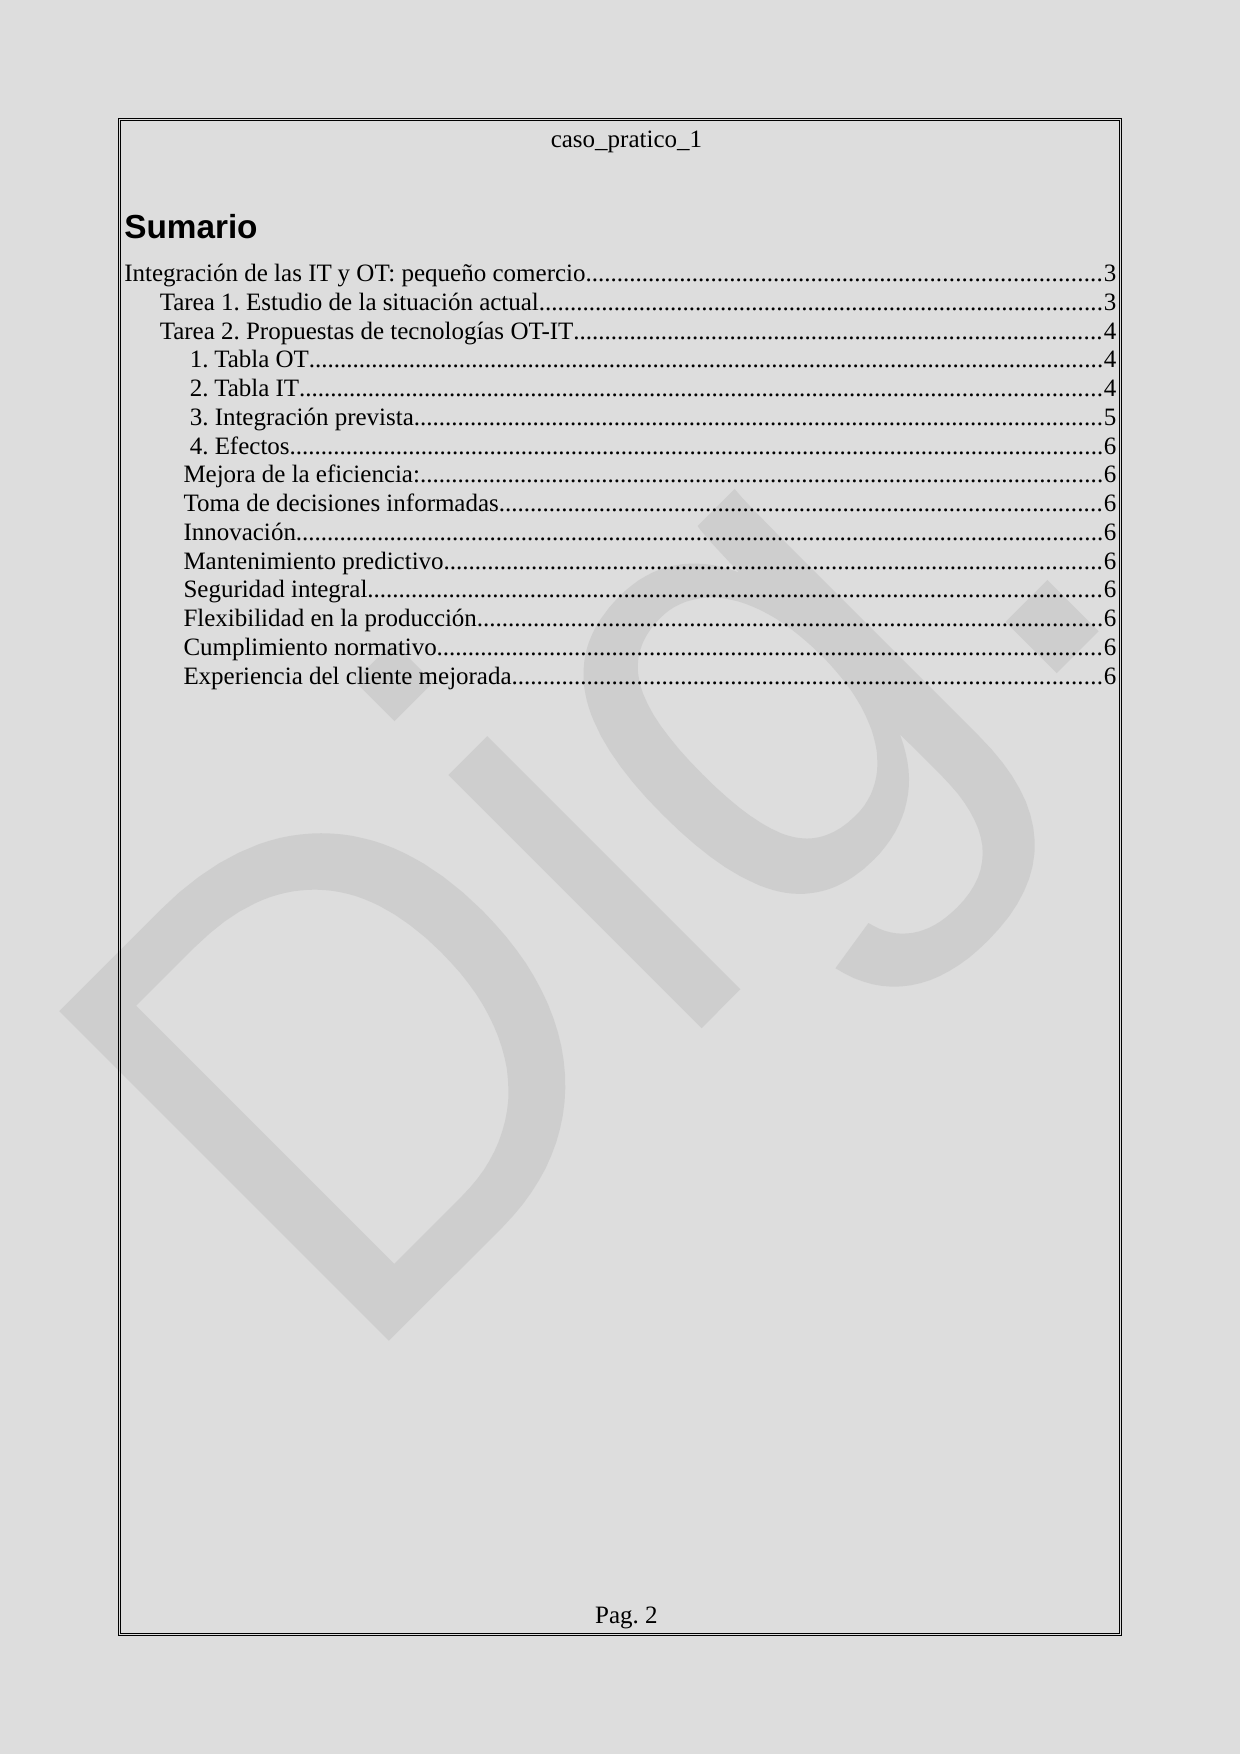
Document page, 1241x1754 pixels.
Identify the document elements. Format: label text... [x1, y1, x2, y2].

text Cumplimiento normativo 6 [877, 632, 1043, 661]
text Toma de decisiones informadas 6 [183, 488, 734, 517]
text Cumplimiento normativo 6 [1070, 632, 1116, 661]
text Cumplimiento normativo 6 [183, 632, 592, 661]
text Integración de las IT y OT: pequeño comercio 3 [124, 258, 1116, 287]
text 1. Tabla OT 4 [183, 344, 1116, 373]
text Experiencia del cliente mejorada 6 [183, 661, 373, 689]
text Mantenimiento predictivo 6 [183, 546, 736, 574]
text 2. Tabla IT 4 [183, 373, 1116, 402]
text Mantenimiento predictivo 6 [791, 546, 1116, 574]
text Innovación 6 [762, 517, 1116, 546]
text Innovación 6 [183, 517, 713, 546]
text Tarea 2. Propuestas de tecnologías OT-IT 4 [154, 316, 1116, 344]
text Seguridad integral 6 [819, 574, 1116, 603]
text Experiencia del cliente mejorada 6 [638, 661, 849, 689]
text Flexibilidad en la producción 6 [848, 603, 1023, 632]
text Toma de decisiones informadas 6 [735, 488, 1116, 517]
text Flexibilidad en la producción 6 [1072, 603, 1116, 632]
text Experiencia del cliente mejorada 6 [414, 661, 584, 689]
text Flexibilidad en la producción 6 [650, 603, 793, 632]
text Seguridad integral 6 [183, 574, 647, 603]
subtitle Sumario [124, 207, 1116, 246]
text Flexibilidad en la producción 6 [183, 603, 612, 632]
text Experiencia del cliente mejorada 6 [906, 661, 1116, 689]
text Cumplimiento normativo 6 [639, 632, 825, 661]
text Mejora de la eficiencia: 6 [183, 459, 1116, 488]
text Tarea 1. Estudio de la situación actual 3 [154, 287, 1116, 316]
text 4. Efectos 6 [183, 431, 1116, 459]
text 3. Integración prevista 5 [183, 402, 1116, 431]
